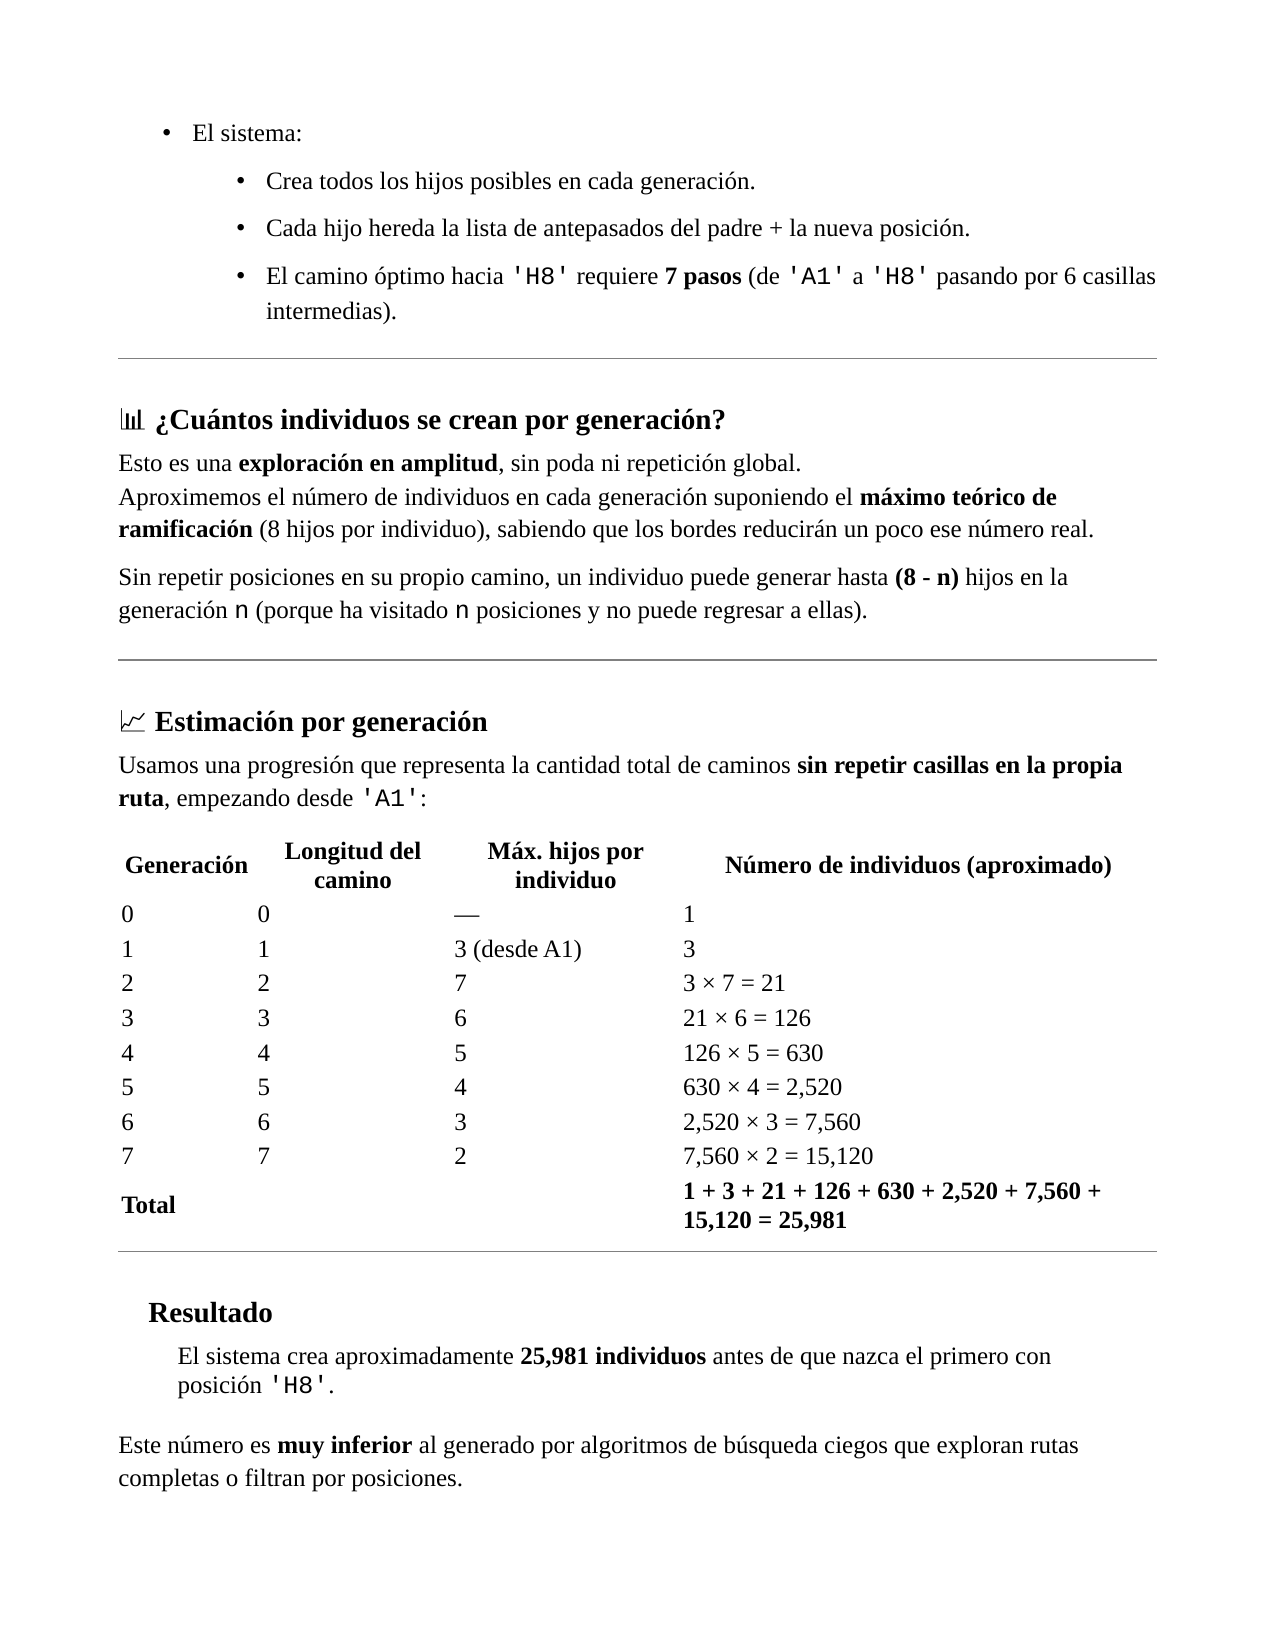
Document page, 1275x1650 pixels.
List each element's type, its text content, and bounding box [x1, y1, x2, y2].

table_cell 3 [680, 931, 1157, 966]
list Cada hijo hereda la lista de antepasados del padre + la nueva posición. [236, 213, 1157, 242]
table_cell 2 [451, 1139, 680, 1173]
table_header Longitud del camino [254, 833, 451, 896]
text Usamos una progresión que representa la cantidad total de caminos sin repetir casillas en la propia ruta, empezando desde 'A1': [118, 750, 1157, 814]
list El sistema: [162, 118, 1157, 147]
table_cell 630 × 4 = 2,520 [680, 1069, 1157, 1104]
table_cell [254, 1173, 451, 1236]
table_cell 5 [254, 1069, 451, 1104]
text Este número es muy inferior al generado por algoritmos de búsqueda ciegos que exploran rutas completas o filtran por posiciones. [118, 1430, 1157, 1492]
table_header Número de individuos (aproximado) [680, 833, 1157, 896]
table_cell 7 [118, 1139, 254, 1173]
table_cell 6 [451, 1000, 680, 1035]
table_header Generación [118, 833, 254, 896]
table_cell 2,520 × 3 = 7,560 [680, 1104, 1157, 1138]
table_cell 4 [254, 1035, 451, 1069]
text Esto es una exploración en amplitud, sin poda ni repetición global. Aproximemos el número de individuos en cada generación suponiendo el máximo teórico de ramificación (8 hijos por individuo), sabiendo que los bordes reducirán un poco ese número real. [118, 448, 1157, 543]
table_cell 1 [680, 896, 1157, 931]
table_cell 0 [118, 896, 254, 931]
table_cell 2 [118, 966, 254, 1000]
table_cell 4 [118, 1035, 254, 1069]
table_header Máx. hijos por individuo [451, 833, 680, 896]
table_cell 21 × 6 = 126 [680, 1000, 1157, 1035]
subtitle 📈 Estimación por generación [118, 704, 1157, 738]
table_cell — [451, 896, 680, 931]
table_cell 6 [118, 1104, 254, 1138]
table_cell 7 [451, 966, 680, 1000]
table_cell 4 [451, 1069, 680, 1104]
table_cell 3 [118, 1000, 254, 1035]
list El camino óptimo hacia 'H8' requiere 7 pasos (de 'A1' a 'H8' pasando por 6 casillas intermedias). [236, 261, 1157, 325]
table_cell 1 + 3 + 21 + 126 + 630 + 2,520 + 7,560 + 15,120 = 25,981 [680, 1173, 1157, 1236]
subtitle 📊 ¿Cuántos individuos se crean por generación? [118, 402, 1157, 436]
subtitle ✅ Resultado [118, 1295, 1157, 1329]
table_cell 3 [254, 1000, 451, 1035]
table_cell 126 × 5 = 630 [680, 1035, 1157, 1069]
table_cell 7 [254, 1139, 451, 1173]
table_cell 1 [118, 931, 254, 966]
table_cell 5 [451, 1035, 680, 1069]
table_cell 0 [254, 896, 451, 931]
text El sistema crea aproximadamente 25,981 individuos antes de que nazca el primero con posición 'H8'. [177, 1341, 1098, 1401]
table_cell Total [118, 1173, 254, 1236]
table_cell 2 [254, 966, 451, 1000]
table_cell 7,560 × 2 = 15,120 [680, 1139, 1157, 1173]
text Sin repetir posiciones en su propio camino, un individuo puede generar hasta (8 - n) hijos en la generación n (porque ha visitado n posiciones y no puede regresar a ellas). [118, 562, 1157, 626]
table_cell 3 [451, 1104, 680, 1138]
list Crea todos los hijos posibles en cada generación. [236, 166, 1157, 194]
table_cell 5 [118, 1069, 254, 1104]
table_cell 3 × 7 = 21 [680, 966, 1157, 1000]
table_cell [451, 1173, 680, 1236]
table_cell 1 [254, 931, 451, 966]
table_cell 3 (desde A1) [451, 931, 680, 966]
table_cell 6 [254, 1104, 451, 1138]
